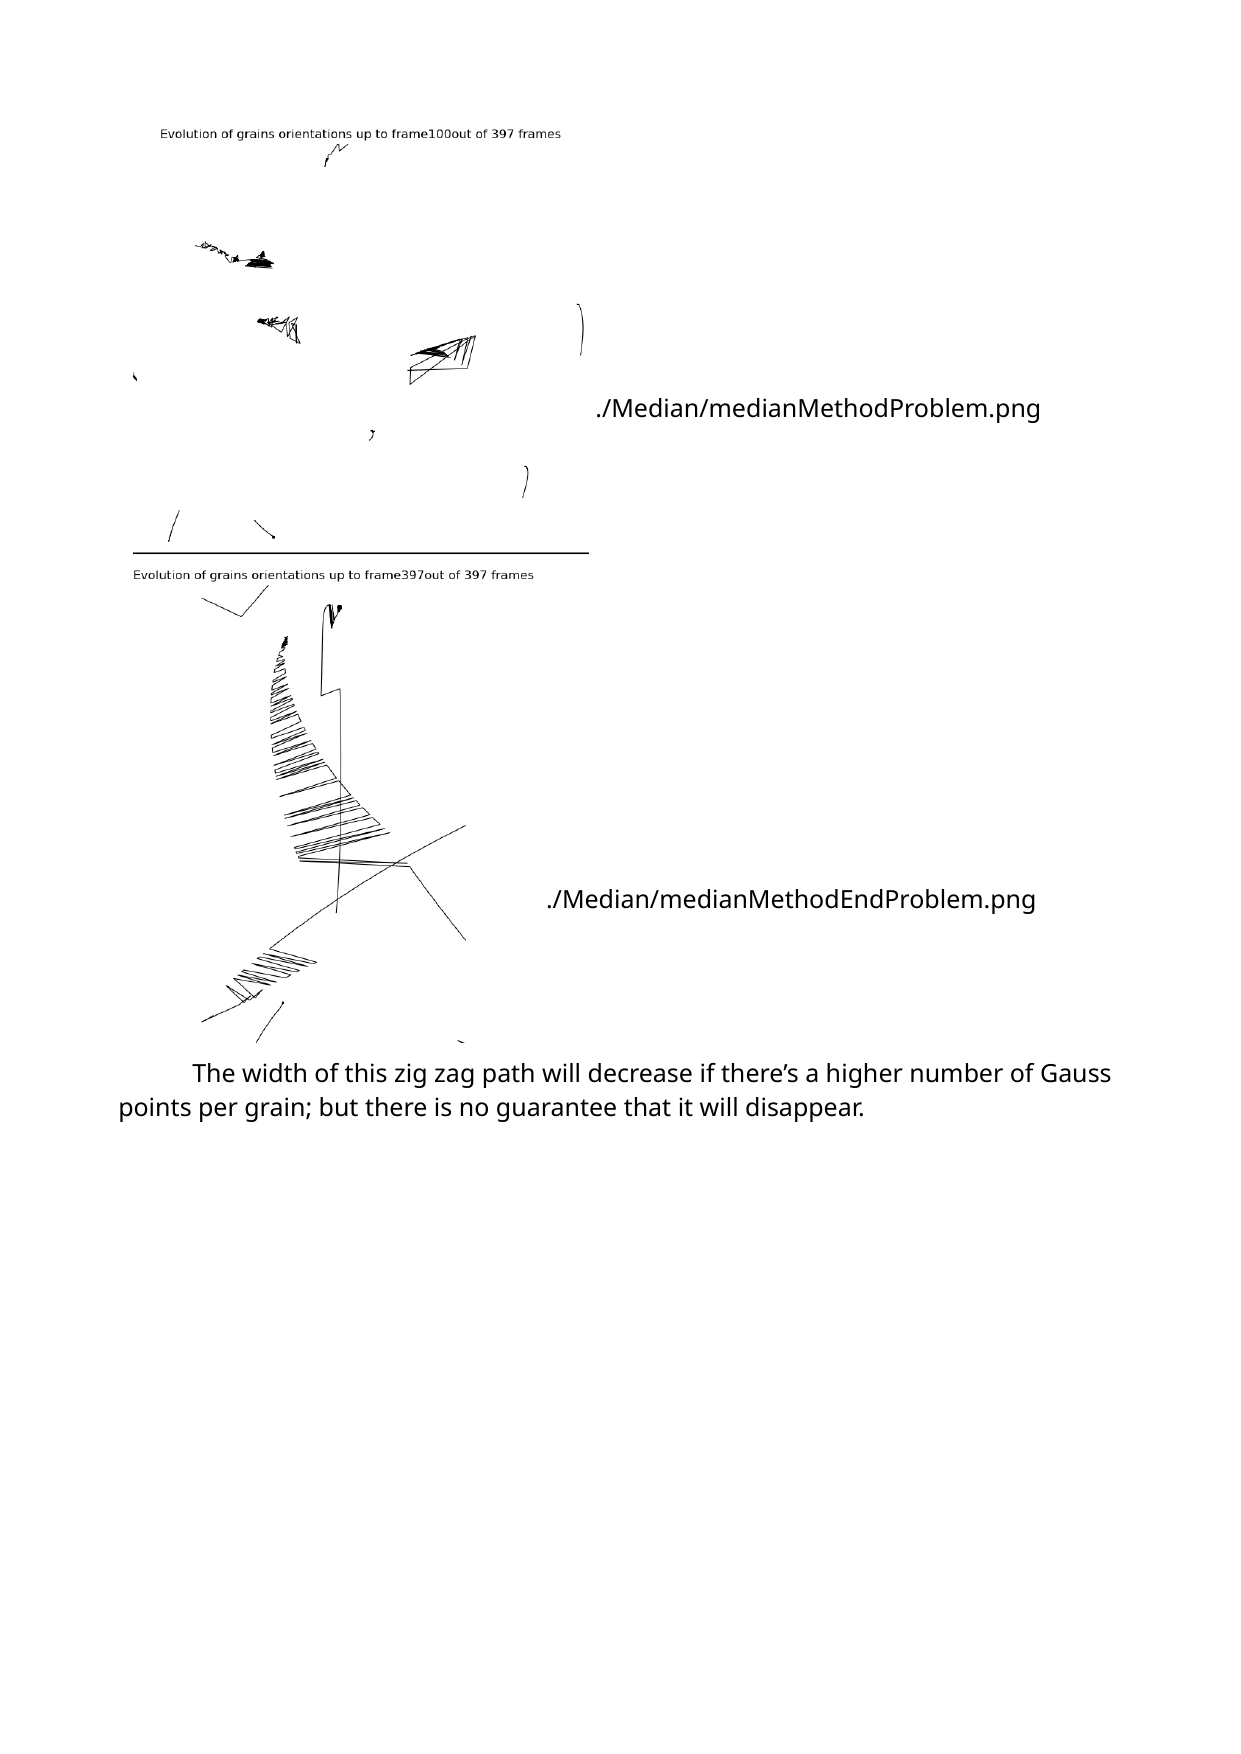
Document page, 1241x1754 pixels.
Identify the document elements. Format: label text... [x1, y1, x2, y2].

text The width of this zig zag path will decrease if there’s a higher number of Gauss points per grain; but there is no guarantee that it will disappear. [118, 1055, 1122, 1123]
text ./Median/medianMethodProblem.png [596, 118, 1122, 560]
text ./Median/medianMethodEndProblem.png [546, 560, 1122, 1055]
picture [118, 118, 596, 1056]
